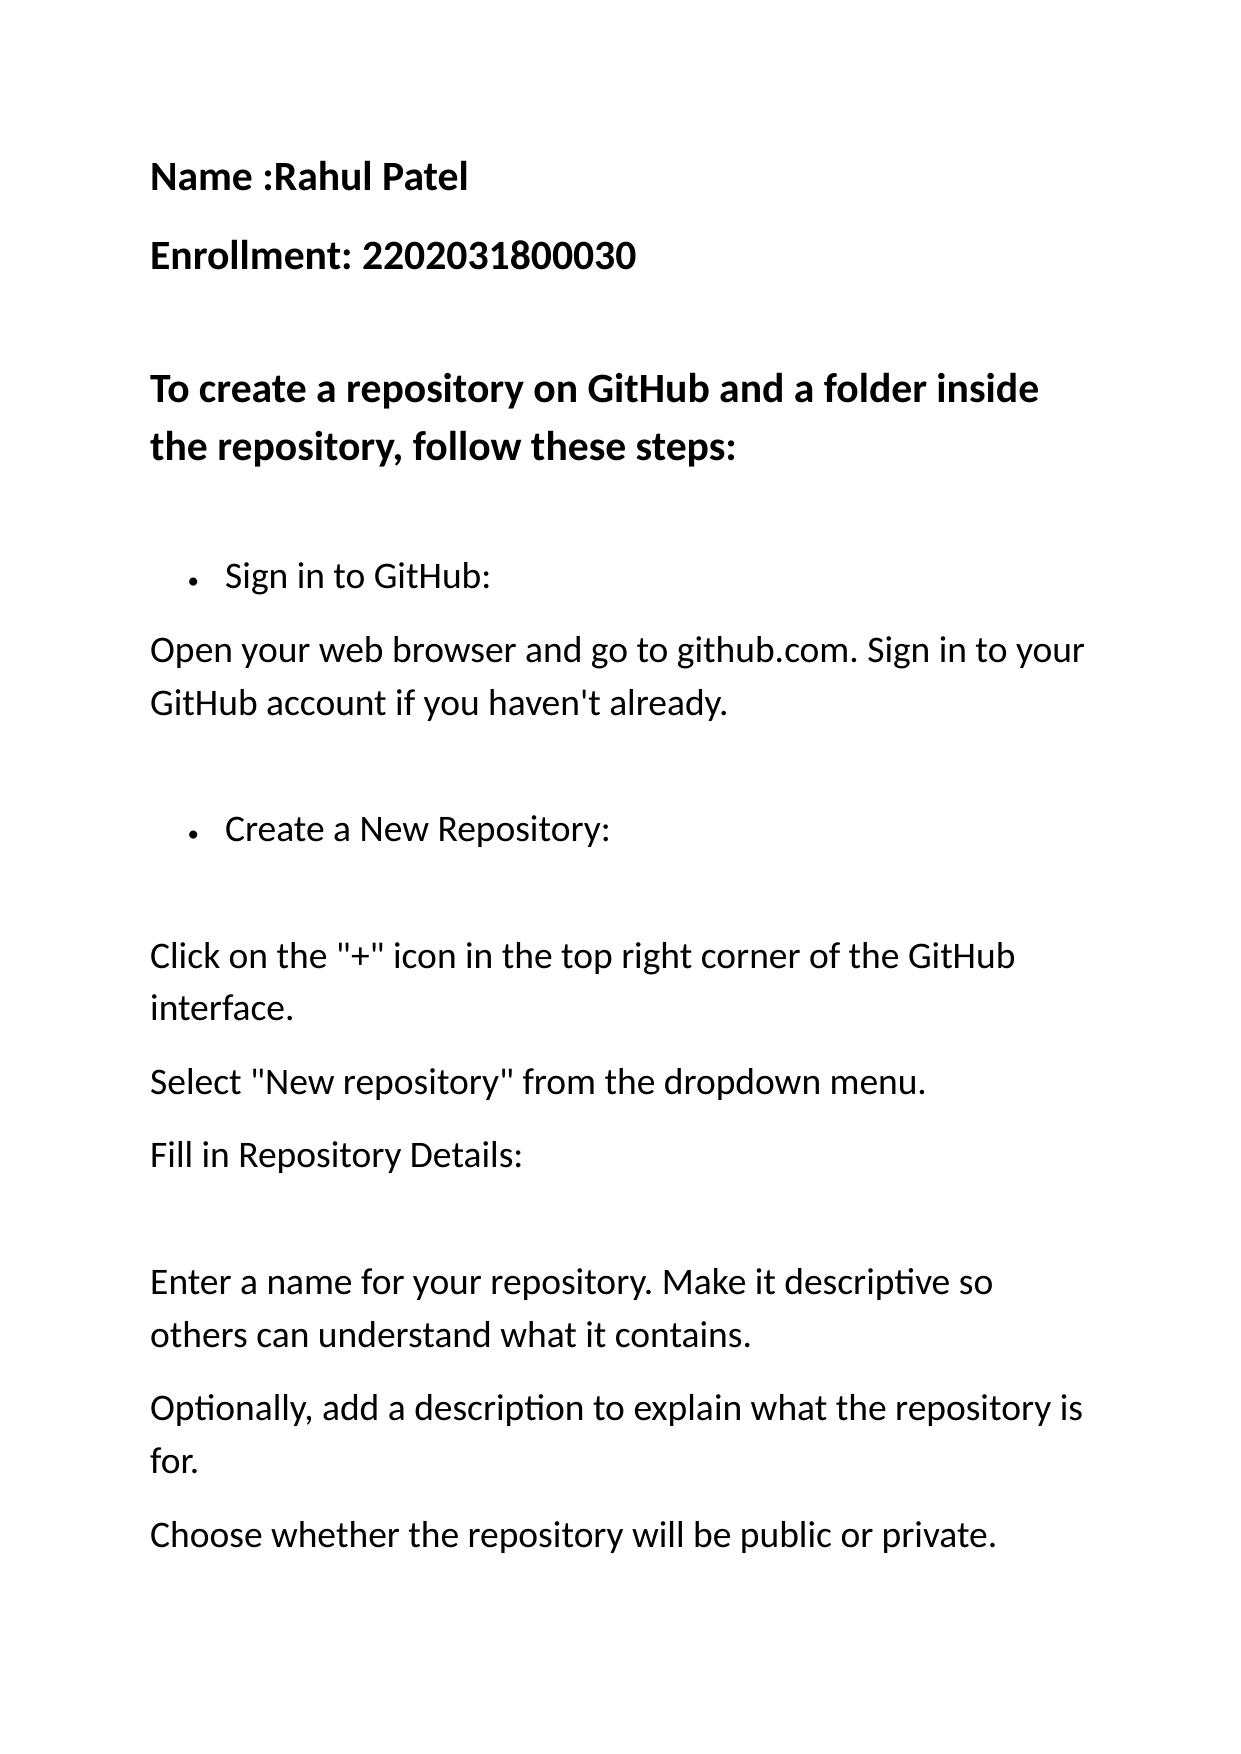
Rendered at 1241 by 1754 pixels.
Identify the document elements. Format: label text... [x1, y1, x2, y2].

text Fill in Repository Details: [150, 1131, 1090, 1177]
text Optionally, add a description to explain what the repository is for. [150, 1384, 1090, 1483]
text Select "New repository" from the dropdown menu. [150, 1058, 1090, 1104]
text To create a repository on GitHub and a folder inside the repository, follow these steps: [150, 362, 1090, 471]
text Enrollment: 2202031800030 [150, 229, 1090, 280]
list Create a New Repository: [187, 805, 1090, 851]
text Click on the "+" icon in the top right corner of the GitHub interface. [150, 932, 1090, 1030]
text Name :Rahul Patel [150, 150, 1090, 201]
text Enter a name for your repository. Make it descriptive so others can understand what it contains. [150, 1258, 1090, 1357]
list Sign in to GitHub: [187, 552, 1090, 598]
text Open your web browser and go to github.com. Sign in to your GitHub account if you haven't already. [150, 626, 1090, 724]
text Choose whether the repository will be public or private. [150, 1511, 1090, 1556]
